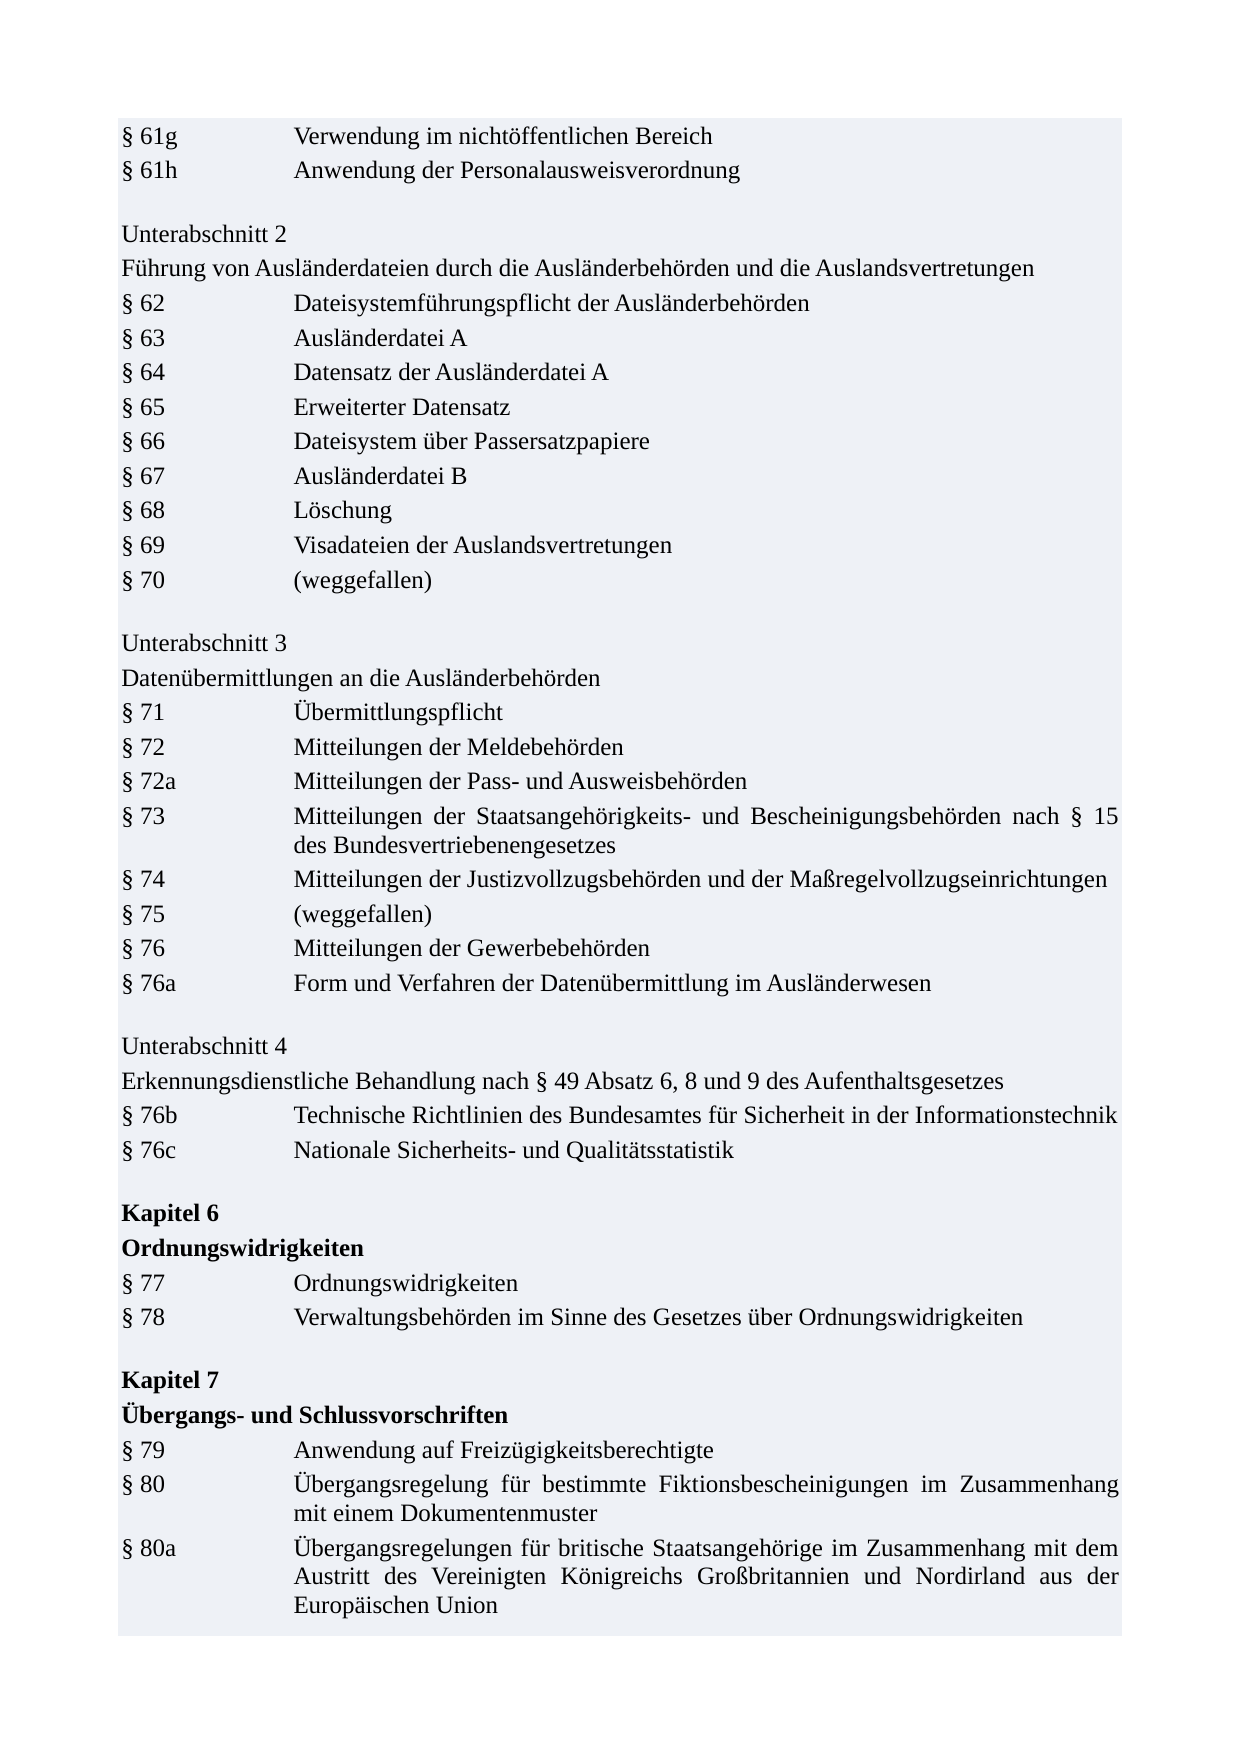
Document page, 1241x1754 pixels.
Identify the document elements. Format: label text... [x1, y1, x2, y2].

table_cell § 79 [118, 1432, 290, 1466]
table_cell Unterabschnitt 4 [118, 1000, 1122, 1063]
table_cell § 68 [118, 493, 290, 527]
table_cell § 71 [118, 694, 290, 729]
table_cell § 76c [118, 1132, 290, 1167]
table_cell Dateisystemführungspflicht der Ausländerbehörden [290, 285, 1122, 320]
table_cell § 76 [118, 931, 290, 965]
table_cell Ausländerdatei B [290, 458, 1122, 493]
table_cell § 77 [118, 1265, 290, 1299]
table_cell § 66 [118, 424, 290, 458]
table_cell Nationale Sicherheits- und Qualitätsstatistik [290, 1132, 1122, 1167]
table_cell Technische Richtlinien des Bundesamtes für Sicherheit in der Informationstechnik [290, 1098, 1122, 1132]
table_cell Ordnungswidrigkeiten [118, 1230, 1122, 1265]
table_cell Erweiterter Datensatz [290, 389, 1122, 423]
table_cell Übergangsregelung für bestimmte Fiktionsbescheinigungen im Zusammenhang mit einem Dokumentenmuster [290, 1466, 1122, 1530]
table_cell Übergangs- und Schlussvorschriften [118, 1397, 1122, 1432]
table_cell Kapitel 6 [118, 1167, 1122, 1230]
table_cell Anwendung auf Freizügigkeitsberechtigte [290, 1432, 1122, 1466]
table_cell Kapitel 7 [118, 1334, 1122, 1397]
table_cell § 72a [118, 764, 290, 798]
table_cell § 63 [118, 320, 290, 354]
table_cell Führung von Ausländerdateien durch die Ausländerbehörden und die Auslandsvertretungen [118, 251, 1122, 285]
table_cell Mitteilungen der Staatsangehörigkeits- und Bescheinigungsbehörden nach § 15 des Bundesvertriebenengesetzes [290, 798, 1122, 861]
table_cell § 62 [118, 285, 290, 320]
table_cell § 65 [118, 389, 290, 423]
table_cell Visadateien der Auslandsvertretungen [290, 527, 1122, 562]
table_cell Mitteilungen der Justizvollzugsbehörden und der Maßregelvollzugseinrichtungen [290, 861, 1122, 896]
table_cell § 75 [118, 896, 290, 931]
table_cell Verwendung im nichtöffentlichen Bereich [290, 118, 1122, 153]
table_cell (weggefallen) [290, 562, 1122, 596]
table_cell Datenübermittlungen an die Ausländerbehörden [118, 660, 1122, 694]
table_cell Verwaltungsbehörden im Sinne des Gesetzes über Ordnungswidrigkeiten [290, 1299, 1122, 1334]
table_cell Unterabschnitt 2 [118, 187, 1122, 251]
table_cell § 61h [118, 153, 290, 187]
table_cell § 70 [118, 562, 290, 596]
table_cell Übermittlungspflicht [290, 694, 1122, 729]
table_cell § 73 [118, 798, 290, 861]
table_cell § 64 [118, 354, 290, 389]
table_cell § 78 [118, 1299, 290, 1334]
table_cell Mitteilungen der Meldebehörden [290, 729, 1122, 763]
table_cell Erkennungsdienstliche Behandlung nach § 49 Absatz 6, 8 und 9 des Aufenthaltsgesetzes [118, 1063, 1122, 1098]
table_cell § 74 [118, 861, 290, 896]
table_cell Mitteilungen der Pass- und Ausweisbehörden [290, 764, 1122, 798]
table_cell Ordnungswidrigkeiten [290, 1265, 1122, 1299]
table_cell Mitteilungen der Gewerbebehörden [290, 931, 1122, 965]
table_cell Löschung [290, 493, 1122, 527]
table_cell Dateisystem über Passersatzpapiere [290, 424, 1122, 458]
table_cell Übergangsregelungen für britische Staatsangehörige im Zusammenhang mit dem Austritt des Vereinigten Königreichs Großbritannien und Nordirland aus der Europäischen Union [290, 1530, 1122, 1622]
table_cell Unterabschnitt 3 [118, 596, 1122, 660]
table_cell § 61g [118, 118, 290, 153]
table_cell Form und Verfahren der Datenübermittlung im Ausländerwesen [290, 965, 1122, 1000]
table_cell § 69 [118, 527, 290, 562]
table_cell § 80 [118, 1466, 290, 1530]
table_cell Ausländerdatei A [290, 320, 1122, 354]
table_cell § 67 [118, 458, 290, 493]
table_cell (weggefallen) [290, 896, 1122, 931]
table_cell Datensatz der Ausländerdatei A [290, 354, 1122, 389]
table_cell § 76a [118, 965, 290, 1000]
table_cell § 76b [118, 1098, 290, 1132]
table_cell § 72 [118, 729, 290, 763]
table_cell Anwendung der Personalausweisverordnung [290, 153, 1122, 187]
table_cell § 80a [118, 1530, 290, 1622]
